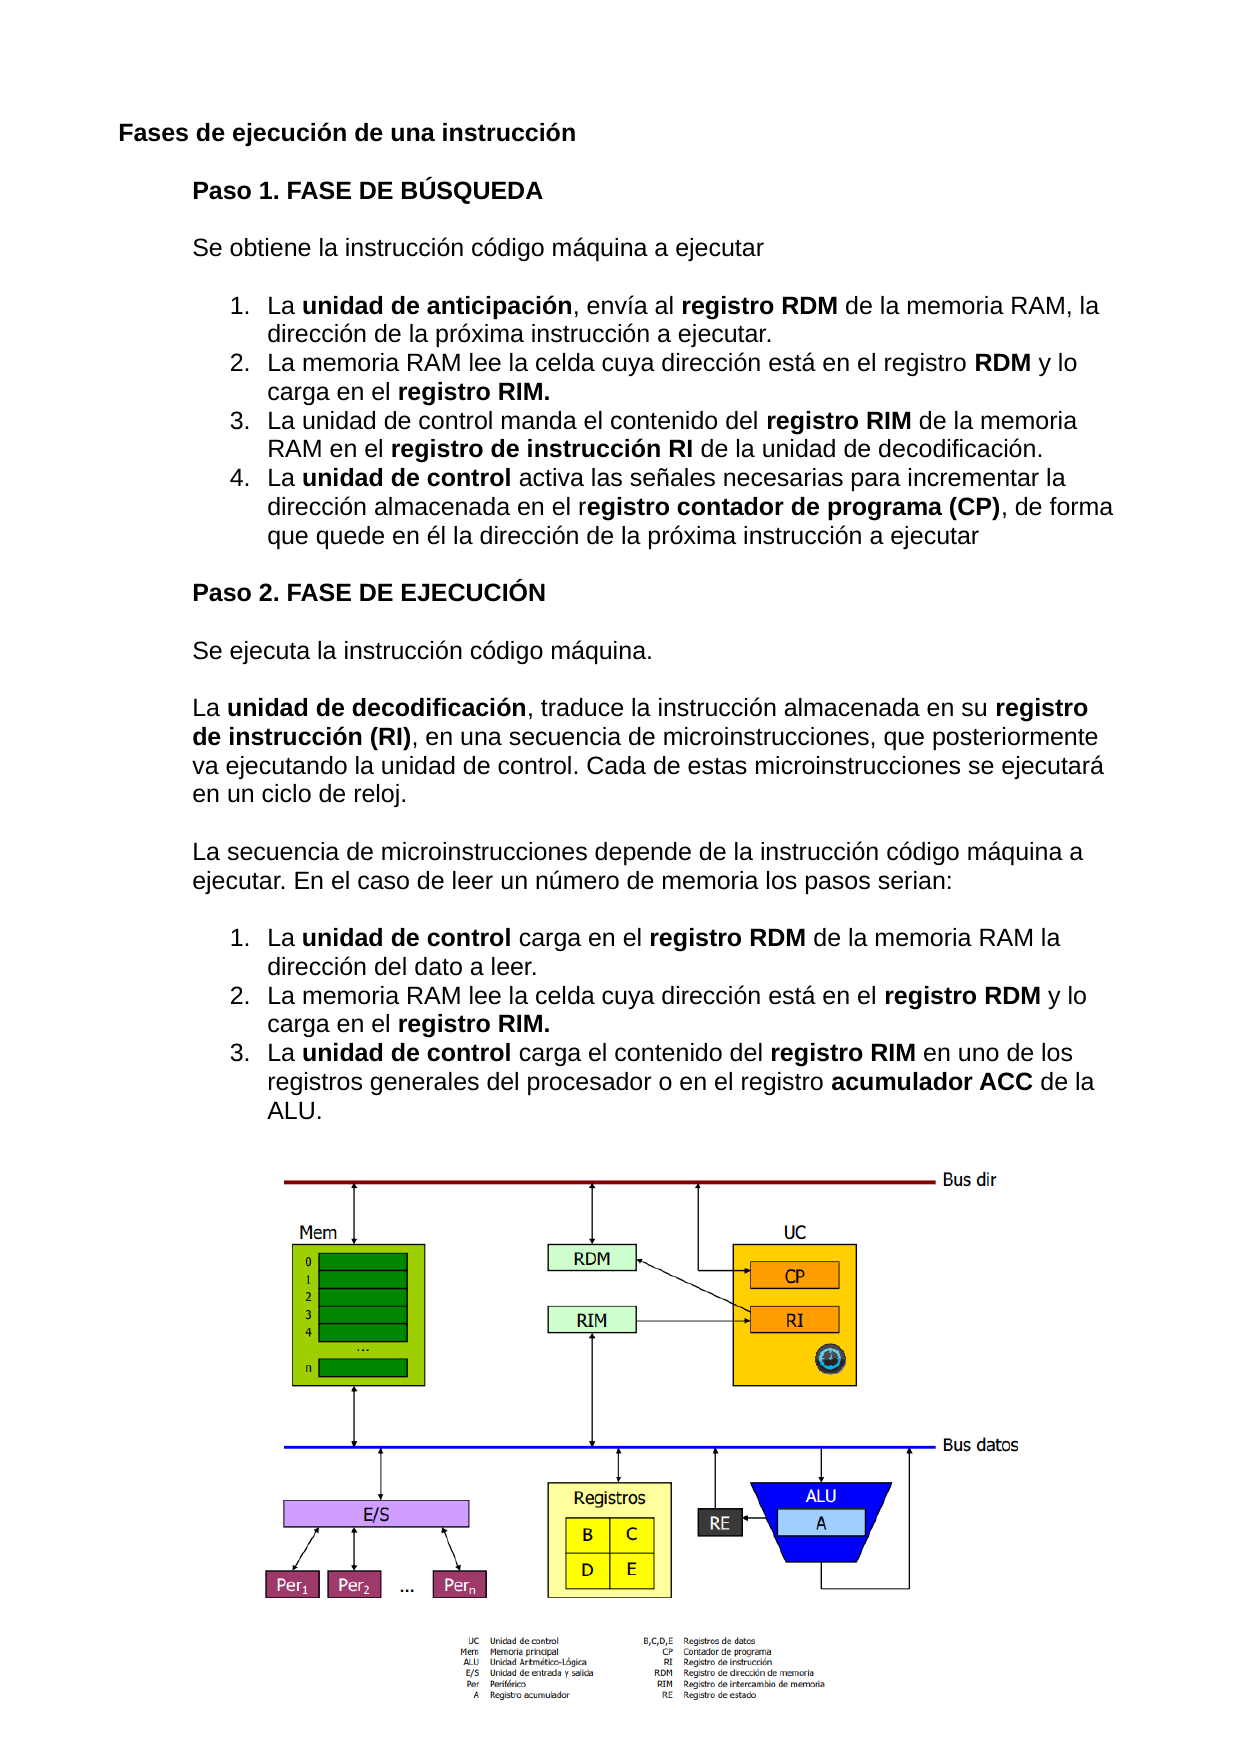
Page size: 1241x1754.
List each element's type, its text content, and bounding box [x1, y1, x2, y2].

text La secuencia de microinstrucciones depende de la instrucción código máquina a ejecutar. En el caso de leer un número de memoria los pasos serian: [192, 837, 1122, 894]
list La unidad de control manda el contenido del registro RIM de la memoria RAM en el registro de instrucción RI de la unidad de decodificación. [229, 406, 1122, 463]
text Se ejecuta la instrucción código máquina. [192, 636, 1122, 664]
text Se obtiene la instrucción código máquina a ejecutar [192, 233, 1122, 262]
list La unidad de control activa las señales necesarias para incrementar la dirección almacenada en el registro contador de programa (CP), de forma que quede en él la dirección de la próxima instrucción a ejecutar [229, 463, 1122, 549]
text Paso 2. FASE DE EJECUCIÓN [192, 578, 1122, 607]
list La unidad de control carga el contenido del registro RIM en uno de los registros generales del procesador o en el registro acumulador ACC de la ALU. [229, 1038, 1122, 1124]
list La unidad de anticipación, envía al registro RDM de la memoria RAM, la dirección de la próxima instrucción a ejecutar. [229, 291, 1122, 348]
list La memoria RAM lee la celda cuya dirección está en el registro RDM y lo carga en el registro RIM. [229, 981, 1122, 1038]
text Fases de ejecución de una instrucción [118, 118, 1122, 147]
list La unidad de control carga en el registro RDM de la memoria RAM la dirección del dato a leer. [229, 923, 1122, 981]
text La unidad de decodificación, traduce la instrucción almacenada en su registro de instrucción (RI), en una secuencia de microinstrucciones, que posteriormente va ejecutando la unidad de control. Cada de estas microinstrucciones se ejecutará en un ciclo de reloj. [192, 693, 1122, 808]
picture [248, 1157, 1032, 1709]
text Paso 1. FASE DE BÚSQUEDA [192, 176, 1122, 204]
list La memoria RAM lee la celda cuya dirección está en el registro RDM y lo carga en el registro RIM. [229, 348, 1122, 406]
